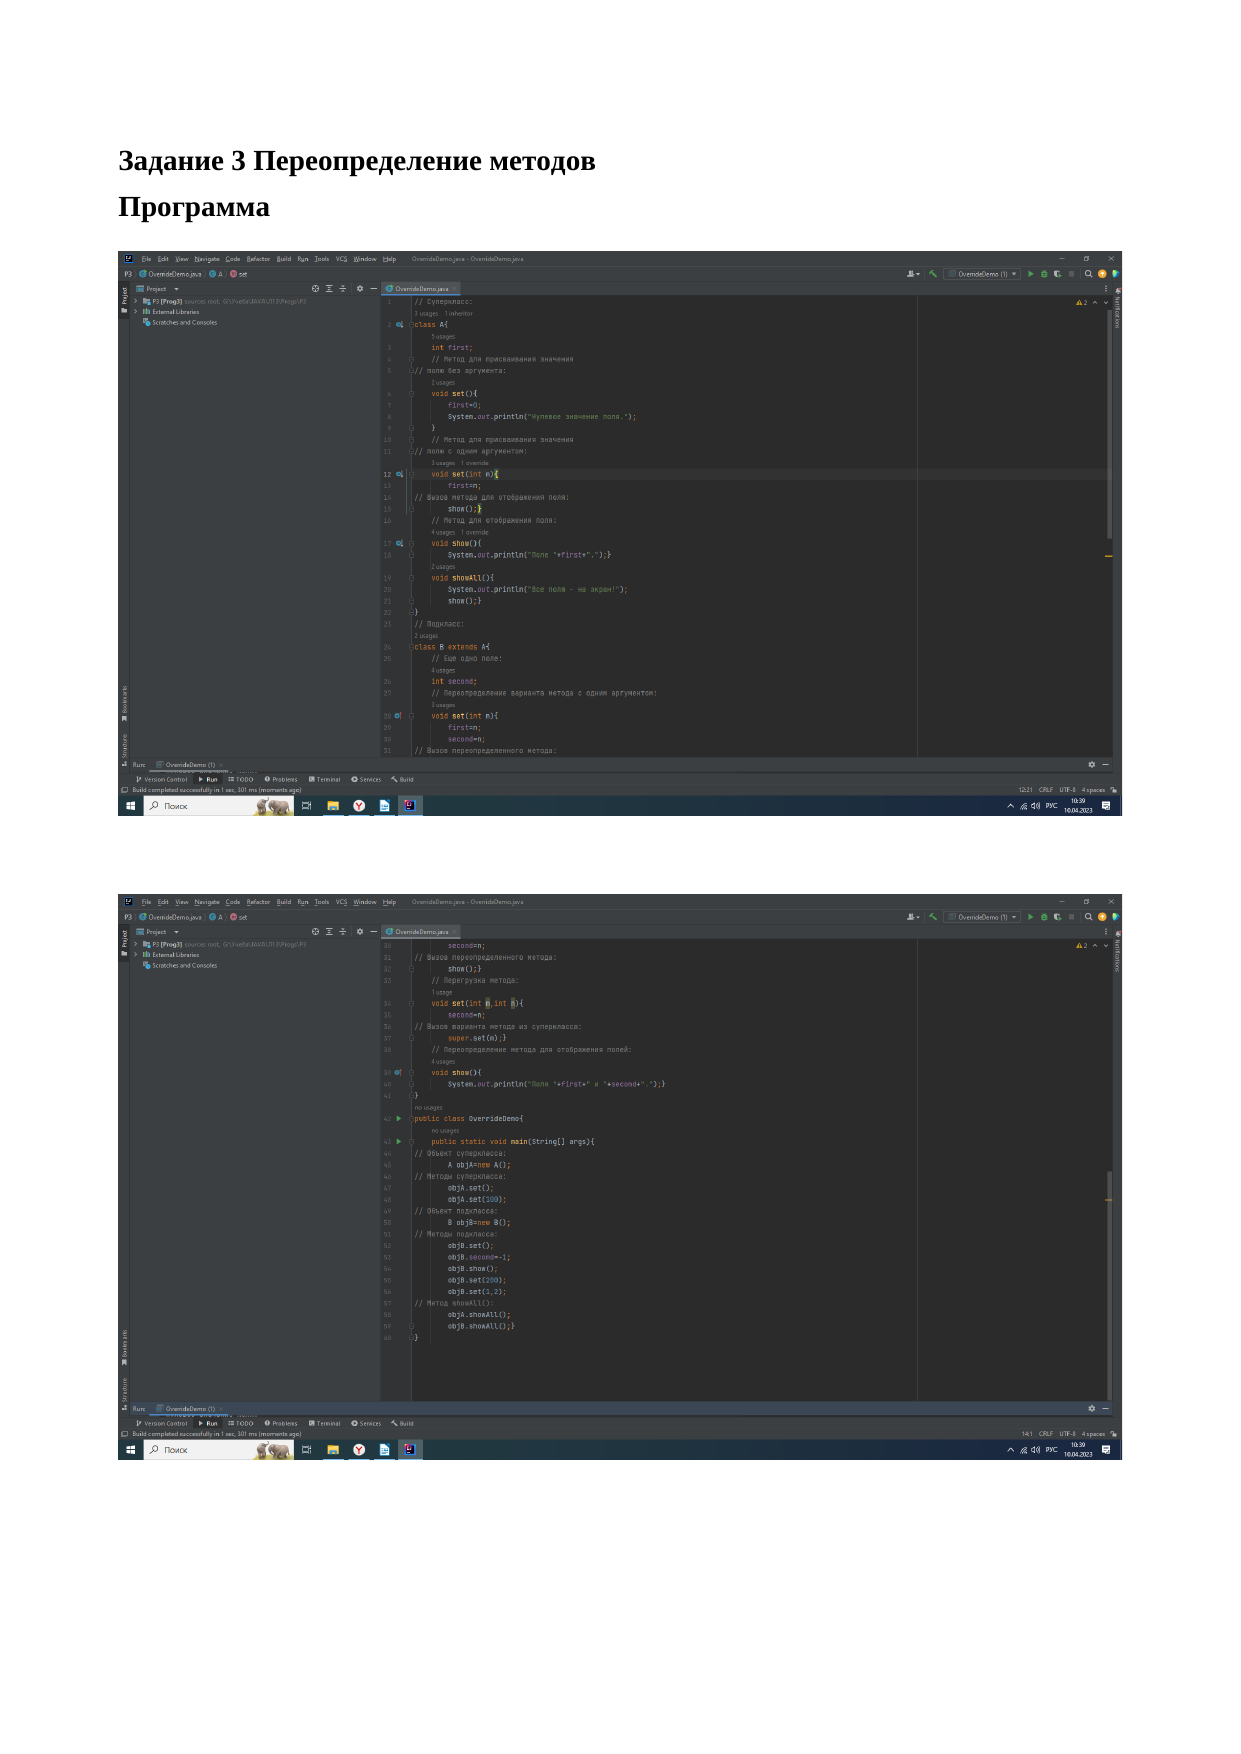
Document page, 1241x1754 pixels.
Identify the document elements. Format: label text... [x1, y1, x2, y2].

subtitle Программа [118, 189, 1122, 223]
subtitle Задание 3 Переопределение методов [118, 143, 1122, 177]
picture [118, 251, 1123, 816]
picture [118, 894, 1123, 1460]
